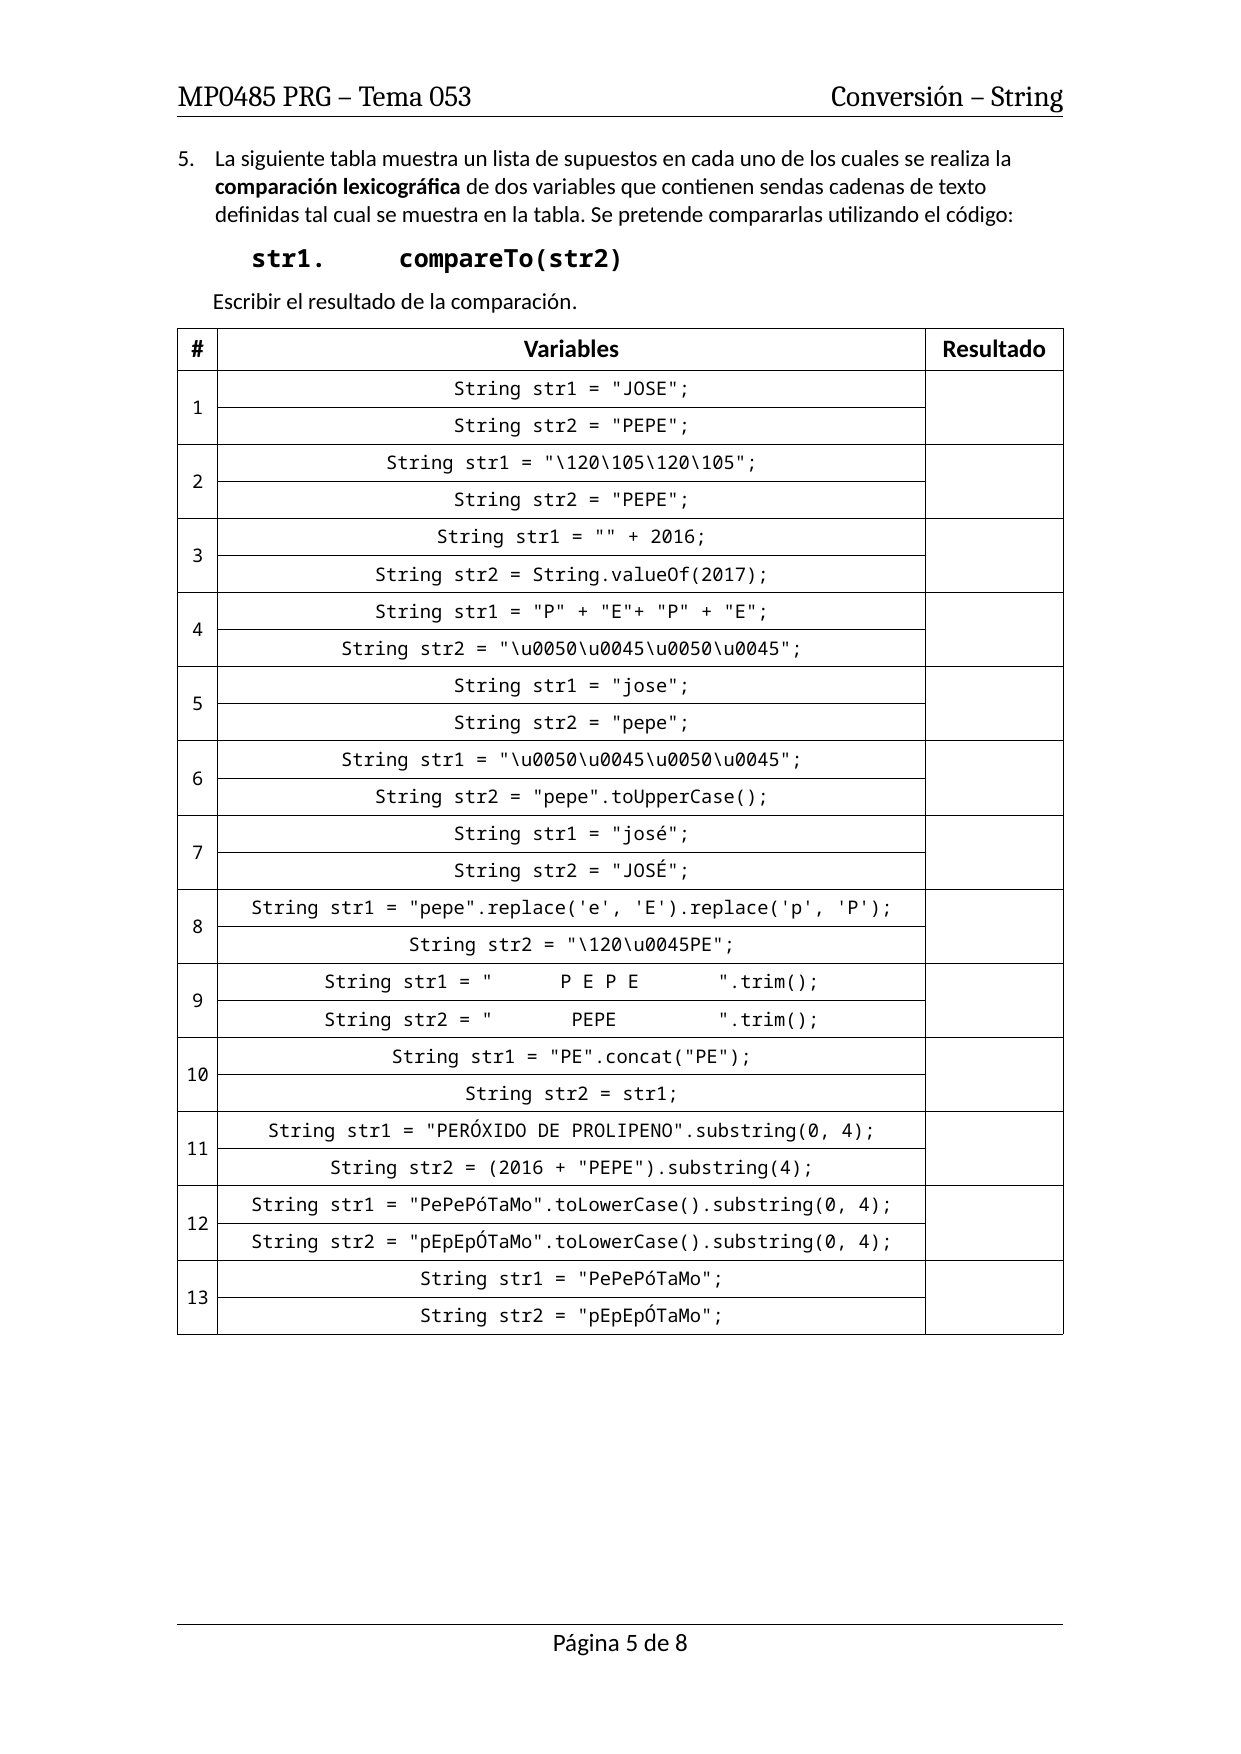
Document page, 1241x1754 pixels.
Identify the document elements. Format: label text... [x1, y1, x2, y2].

text str1. compareTo(str2) [251, 240, 1063, 274]
table_cell 11 [178, 1112, 217, 1185]
table_cell String str2 = "\120\u0045PE"; [218, 927, 925, 963]
table_cell 6 [178, 741, 217, 814]
table_cell String str2 = "\u0050\u0045\u0050\u0045"; [218, 630, 925, 666]
table_cell [926, 1186, 1063, 1259]
table_cell 1 [178, 371, 217, 444]
table_cell String str1 = "\u0050\u0045\u0050\u0045"; [218, 741, 925, 777]
table_cell 9 [178, 964, 217, 1037]
table_cell [926, 741, 1063, 814]
table_cell String str1 = "josé"; [218, 816, 925, 852]
table_cell [926, 1112, 1063, 1185]
table_cell [926, 519, 1063, 592]
table_cell String str1 = "\120\105\120\105"; [218, 445, 925, 481]
table_header Variables [218, 329, 925, 369]
table_cell [926, 371, 1063, 444]
table_cell String str1 = "PE".concat("PE"); [218, 1038, 925, 1074]
table_cell 2 [178, 445, 217, 518]
table_cell [926, 964, 1063, 1037]
table_header Resultado [926, 329, 1063, 369]
table_cell String str2 = "pepe".toUpperCase(); [218, 779, 925, 814]
table_cell String str2 = "PEPE"; [218, 482, 925, 518]
table_cell String str2 = str1; [218, 1075, 925, 1111]
table_header # [178, 329, 217, 369]
text Escribir el resultado de la comparación. [213, 287, 1063, 315]
table_cell [926, 1261, 1063, 1334]
table_cell String str1 = "jose"; [218, 667, 925, 703]
table_cell String str1 = "pepe".replace('e', 'E').replace('p', 'P'); [218, 890, 925, 926]
table_cell 3 [178, 519, 217, 592]
table_cell 8 [178, 890, 217, 963]
table_cell String str1 = "JOSE"; [218, 371, 925, 407]
table_cell String str2 = "pEpEpÓTaMo"; [218, 1298, 925, 1334]
table_cell String str1 = "PePePóTaMo".toLowerCase().substring(0, 4); [218, 1186, 925, 1222]
table_cell [926, 1038, 1063, 1111]
table_cell 4 [178, 593, 217, 666]
table_cell String str2 = "PEPE"; [218, 408, 925, 444]
table_cell String str1 = "PERÓXIDO DE PROLIPENO".substring(0, 4); [218, 1112, 925, 1148]
table_cell String str2 = "pepe"; [218, 704, 925, 740]
table_cell String str2 = "pEpEpÓTaMo".toLowerCase().substring(0, 4); [218, 1224, 925, 1259]
table_cell [926, 816, 1063, 889]
table_cell String str1 = " P E P E ".trim(); [218, 964, 925, 1000]
table_cell 5 [178, 667, 217, 740]
table_cell String str1 = "P" + "E"+ "P" + "E"; [218, 593, 925, 629]
table_cell String str2 = " PEPE ".trim(); [218, 1001, 925, 1037]
table_cell String str2 = "JOSÉ"; [218, 853, 925, 889]
table_cell String str1 = "PePePóTaMo"; [218, 1261, 925, 1297]
table_cell String str1 = "" + 2016; [218, 519, 925, 555]
table_cell String str2 = (2016 + "PEPE").substring(4); [218, 1149, 925, 1185]
table_cell 10 [178, 1038, 217, 1111]
table_cell String str2 = String.valueOf(2017); [218, 556, 925, 592]
table_cell 12 [178, 1186, 217, 1259]
table_cell 7 [178, 816, 217, 889]
table_cell [926, 445, 1063, 518]
table_cell [926, 890, 1063, 963]
list La siguiente tabla muestra un lista de supuestos en cada uno de los cuales se realiza la comparación lexicográfica de dos variables que contienen sendas cadenas de texto definidas tal cual se muestra en la tabla. Se pretende compararlas utilizando el código: [177, 144, 1063, 228]
table_cell 13 [178, 1261, 217, 1334]
table_cell [926, 667, 1063, 740]
table_cell [926, 593, 1063, 666]
